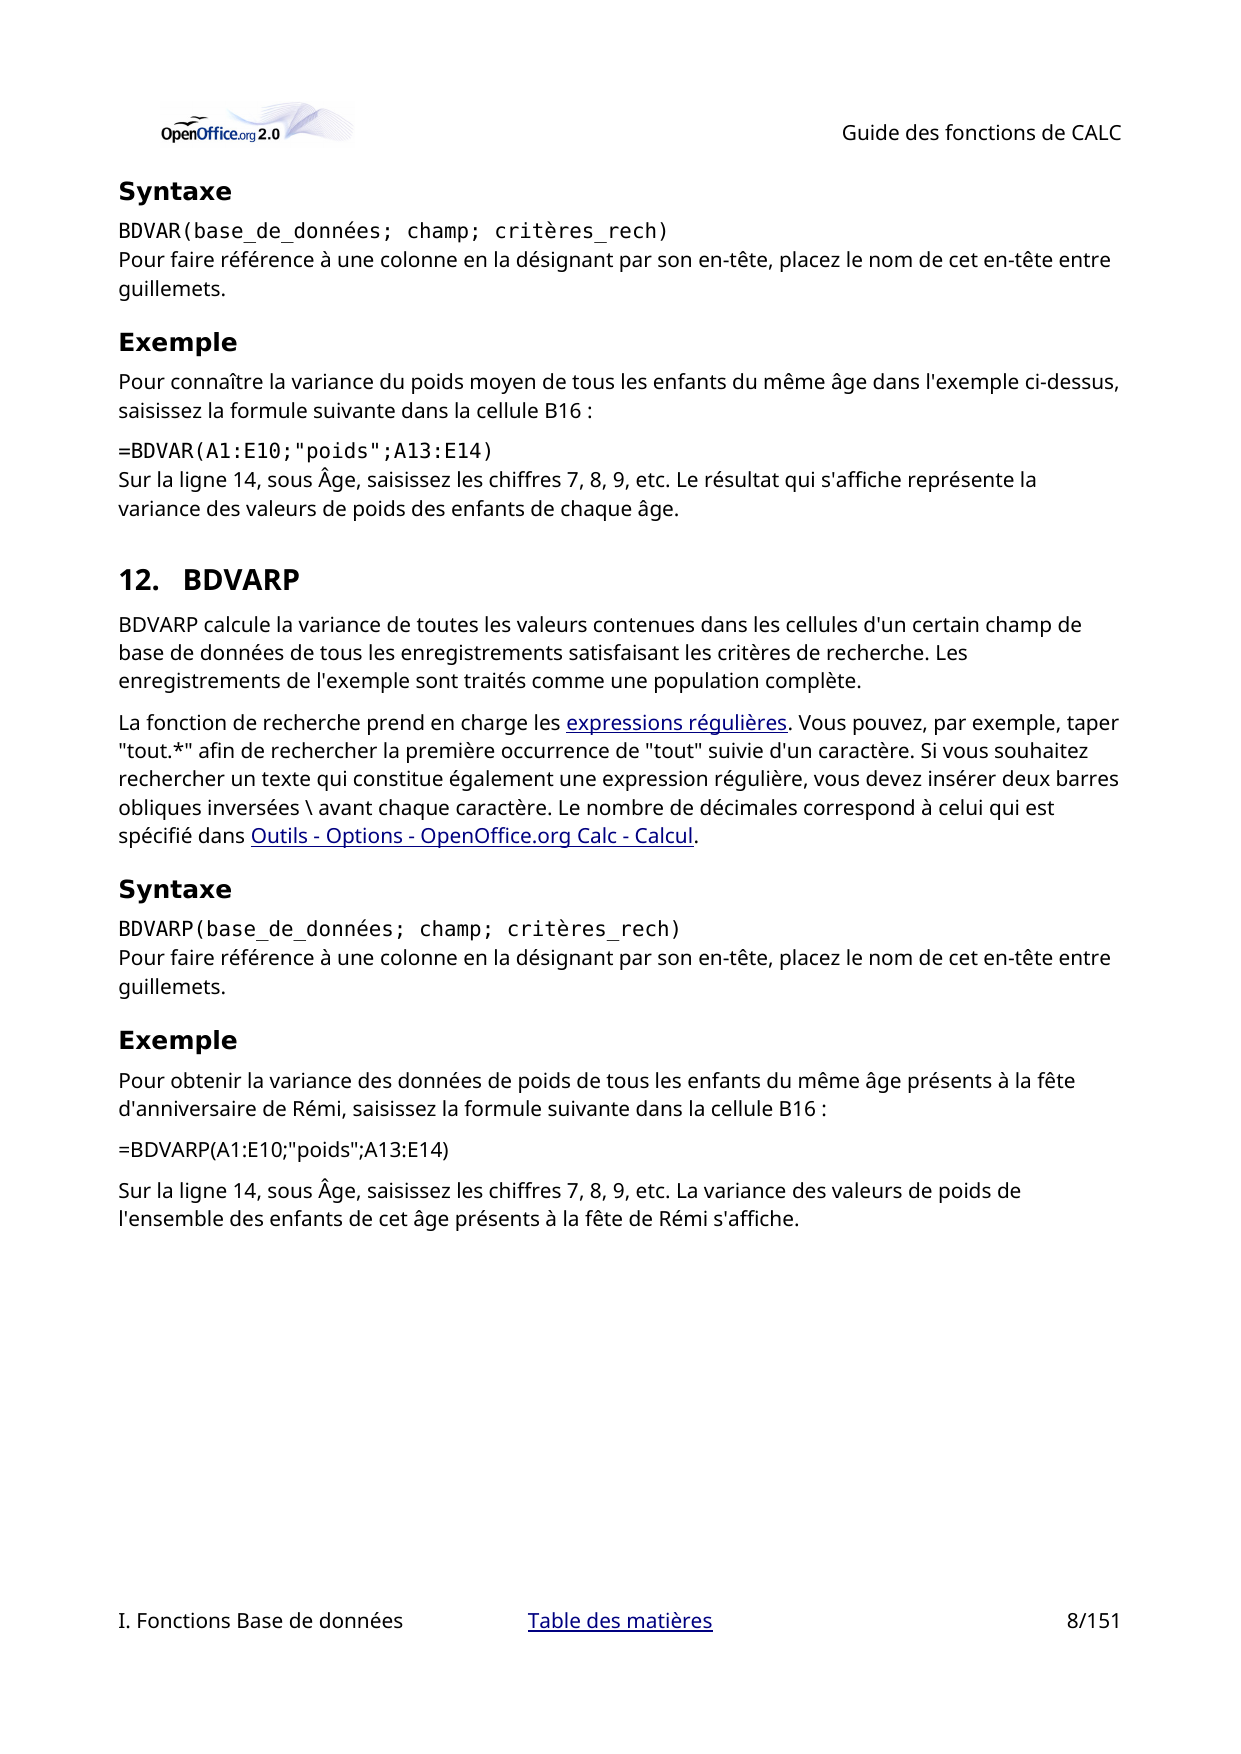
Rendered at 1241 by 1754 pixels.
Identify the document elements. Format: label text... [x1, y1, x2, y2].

text BDVARP calcule la variance de toutes les valeurs contenues dans les cellules d'un certain champ de base de données de tous les enregistrements satisfaisant les critères de recherche. Les enregistrements de l'exemple sont traités comme une population complète. [118, 610, 1122, 695]
text Sur la ligne 14, sous Âge, saisissez les chiffres 7, 8, 9, etc. La variance des valeurs de poids de l'ensemble des enfants de cet âge présents à la fête de Rémi s'affiche. [118, 1176, 1122, 1233]
text Pour faire référence à une colonne en la désignant par son en-tête, placez le nom de cet en-tête entre guillemets. [118, 245, 1122, 302]
text BDVARP(base_de_données; champ; critères_rech) [118, 917, 1122, 941]
text La fonction de recherche prend en charge les expressions régulières. Vous pouvez, par exemple, taper "tout.*" afin de rechercher la première occurrence de "tout" suivie d'un caractère. Si vous souhaitez rechercher un texte qui constitue également une expression régulière, vous devez insérer deux barres obliques inversées \ avant chaque caractère. Le nombre de décimales correspond à celui qui est spécifié dans Outils - Options - OpenOffice.org Calc - Calcul. [118, 708, 1122, 850]
text =BDVAR(A1:E10;"poids";A13:E14) [118, 439, 1122, 463]
subtitle Syntaxe [118, 177, 1122, 206]
text Pour faire référence à une colonne en la désignant par son en-tête, placez le nom de cet en-tête entre guillemets. [118, 943, 1122, 1000]
subtitle Syntaxe [118, 875, 1122, 904]
subtitle BDVARP [118, 560, 1122, 599]
text =BDVARP(A1:E10;"poids";A13:E14) [118, 1135, 1122, 1163]
text BDVAR(base_de_données; champ; critères_rech) [118, 219, 1122, 243]
text Pour connaître la variance du poids moyen de tous les enfants du même âge dans l'exemple ci-dessus, saisissez la formule suivante dans la cellule B16 : [118, 367, 1122, 424]
text Sur la ligne 14, sous Âge, saisissez les chiffres 7, 8, 9, etc. Le résultat qui s'affiche représente la variance des valeurs de poids des enfants de chaque âge. [118, 465, 1122, 522]
subtitle Exemple [118, 328, 1122, 357]
text Pour obtenir la variance des données de poids de tous les enfants du même âge présents à la fête d'anniversaire de Rémi, saisissez la formule suivante dans la cellule B16 : [118, 1066, 1122, 1123]
subtitle Exemple [118, 1026, 1122, 1055]
